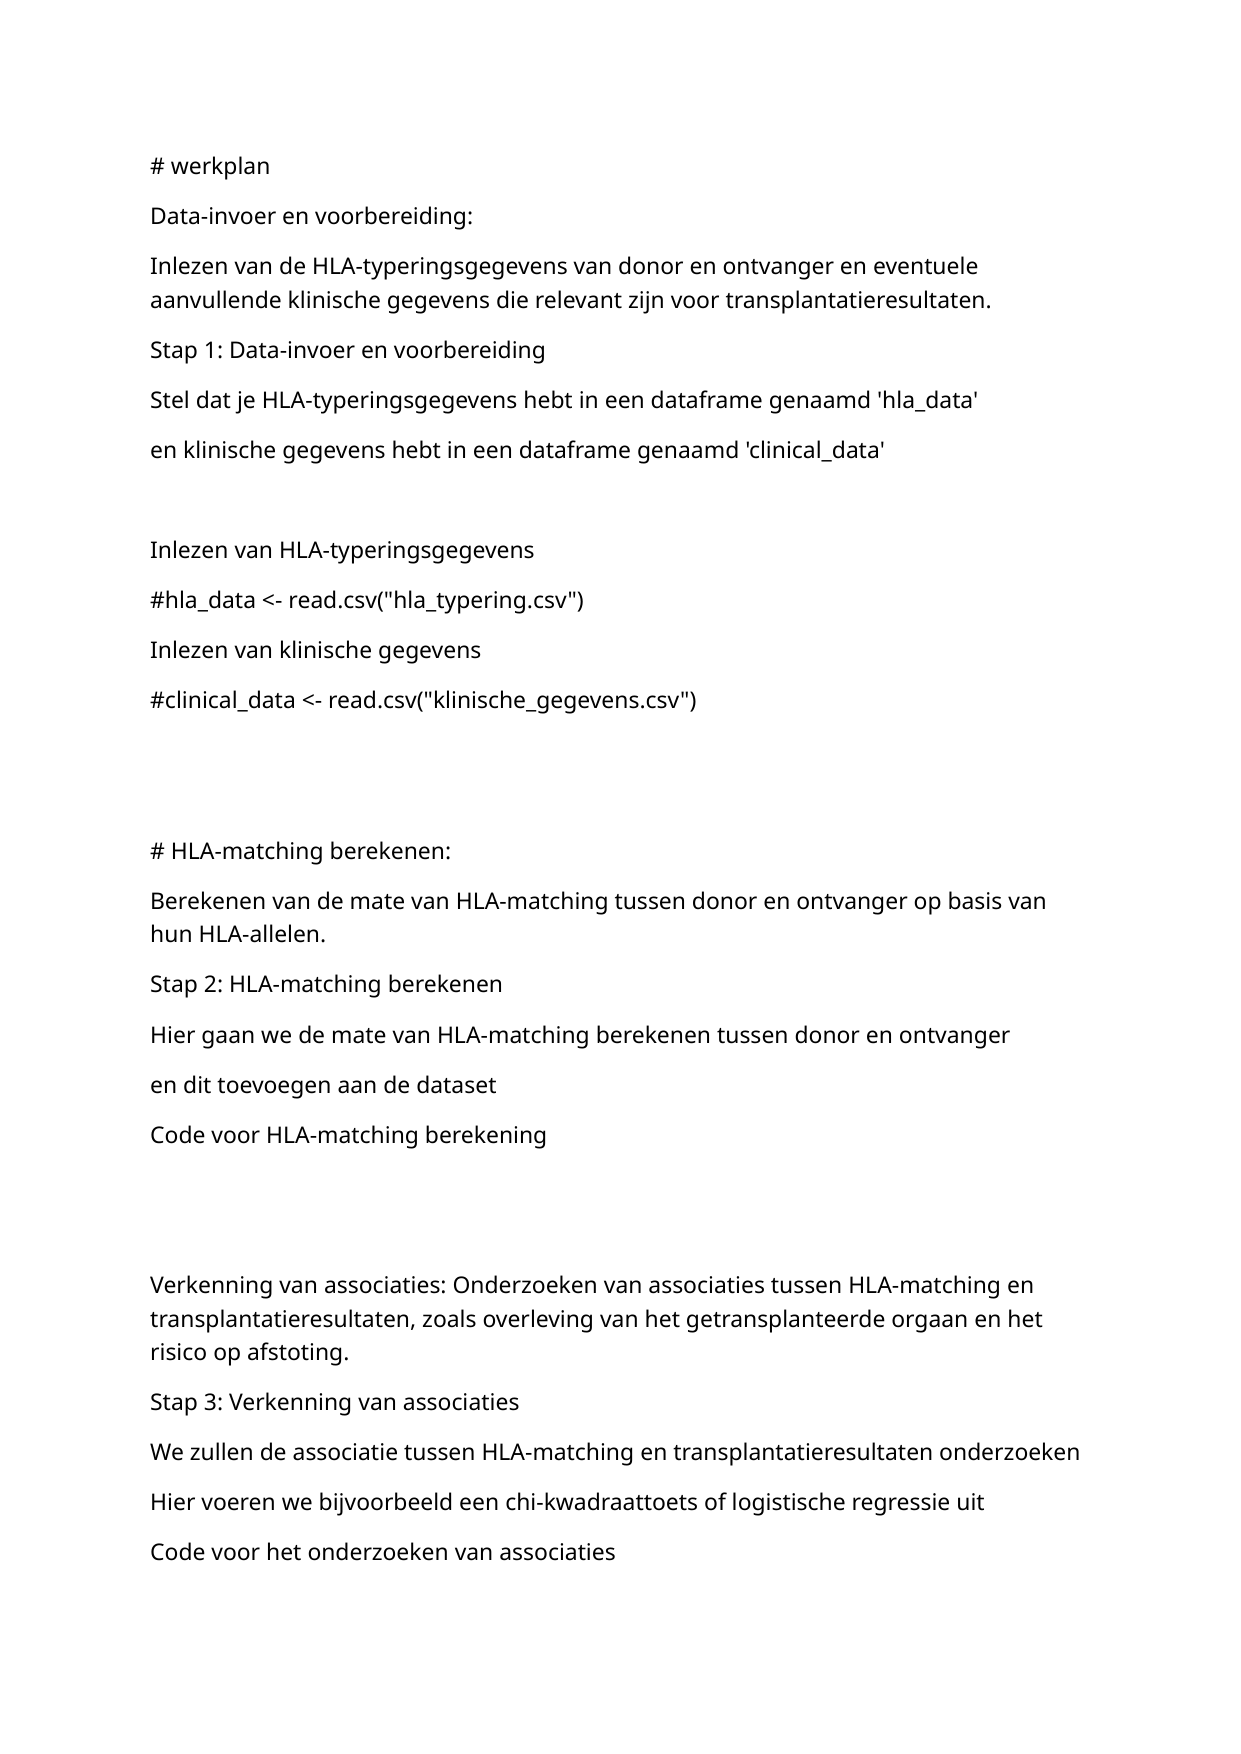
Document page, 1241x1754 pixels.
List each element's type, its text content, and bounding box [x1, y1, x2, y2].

text Inlezen van HLA-typeringsgegevens [150, 534, 1090, 565]
text # HLA-matching berekenen: [150, 835, 1090, 866]
text #clinical_data <- read.csv("klinische_gegevens.csv") [150, 684, 1090, 716]
text #hla_data <- read.csv("hla_typering.csv") [150, 584, 1090, 616]
text Inlezen van de HLA-typeringsgegevens van donor en ontvanger en eventuele aanvullende klinische gegevens die relevant zijn voor transplantatieresultaten. [150, 250, 1090, 315]
text Code voor het onderzoeken van associaties [150, 1536, 1090, 1568]
text Stap 3: Verkenning van associaties [150, 1386, 1090, 1417]
text Verkenning van associaties: Onderzoeken van associaties tussen HLA-matching en transplantatieresultaten, zoals overleving van het getransplanteerde orgaan en het risico op afstoting. [150, 1269, 1090, 1367]
text Data-invoer en voorbereiding: [150, 200, 1090, 231]
text Stap 1: Data-invoer en voorbereiding [150, 334, 1090, 365]
text Inlezen van klinische gegevens [150, 634, 1090, 666]
text # werkplan [150, 150, 1090, 181]
text en dit toevoegen aan de dataset [150, 1069, 1090, 1100]
text We zullen de associatie tussen HLA-matching en transplantatieresultaten onderzoeken [150, 1436, 1090, 1467]
text Berekenen van de mate van HLA-matching tussen donor en ontvanger op basis van hun HLA-allelen. [150, 885, 1090, 949]
text Hier gaan we de mate van HLA-matching berekenen tussen donor en ontvanger [150, 1018, 1090, 1050]
text Stap 2: HLA-matching berekenen [150, 968, 1090, 1000]
text en klinische gegevens hebt in een dataframe genaamd 'clinical_data' [150, 434, 1090, 465]
text Hier voeren we bijvoorbeeld een chi-kwadraattoets of logistische regressie uit [150, 1486, 1090, 1517]
text Code voor HLA-matching berekening [150, 1119, 1090, 1150]
text Stel dat je HLA-typeringsgegevens hebt in een dataframe genaamd 'hla_data' [150, 384, 1090, 415]
